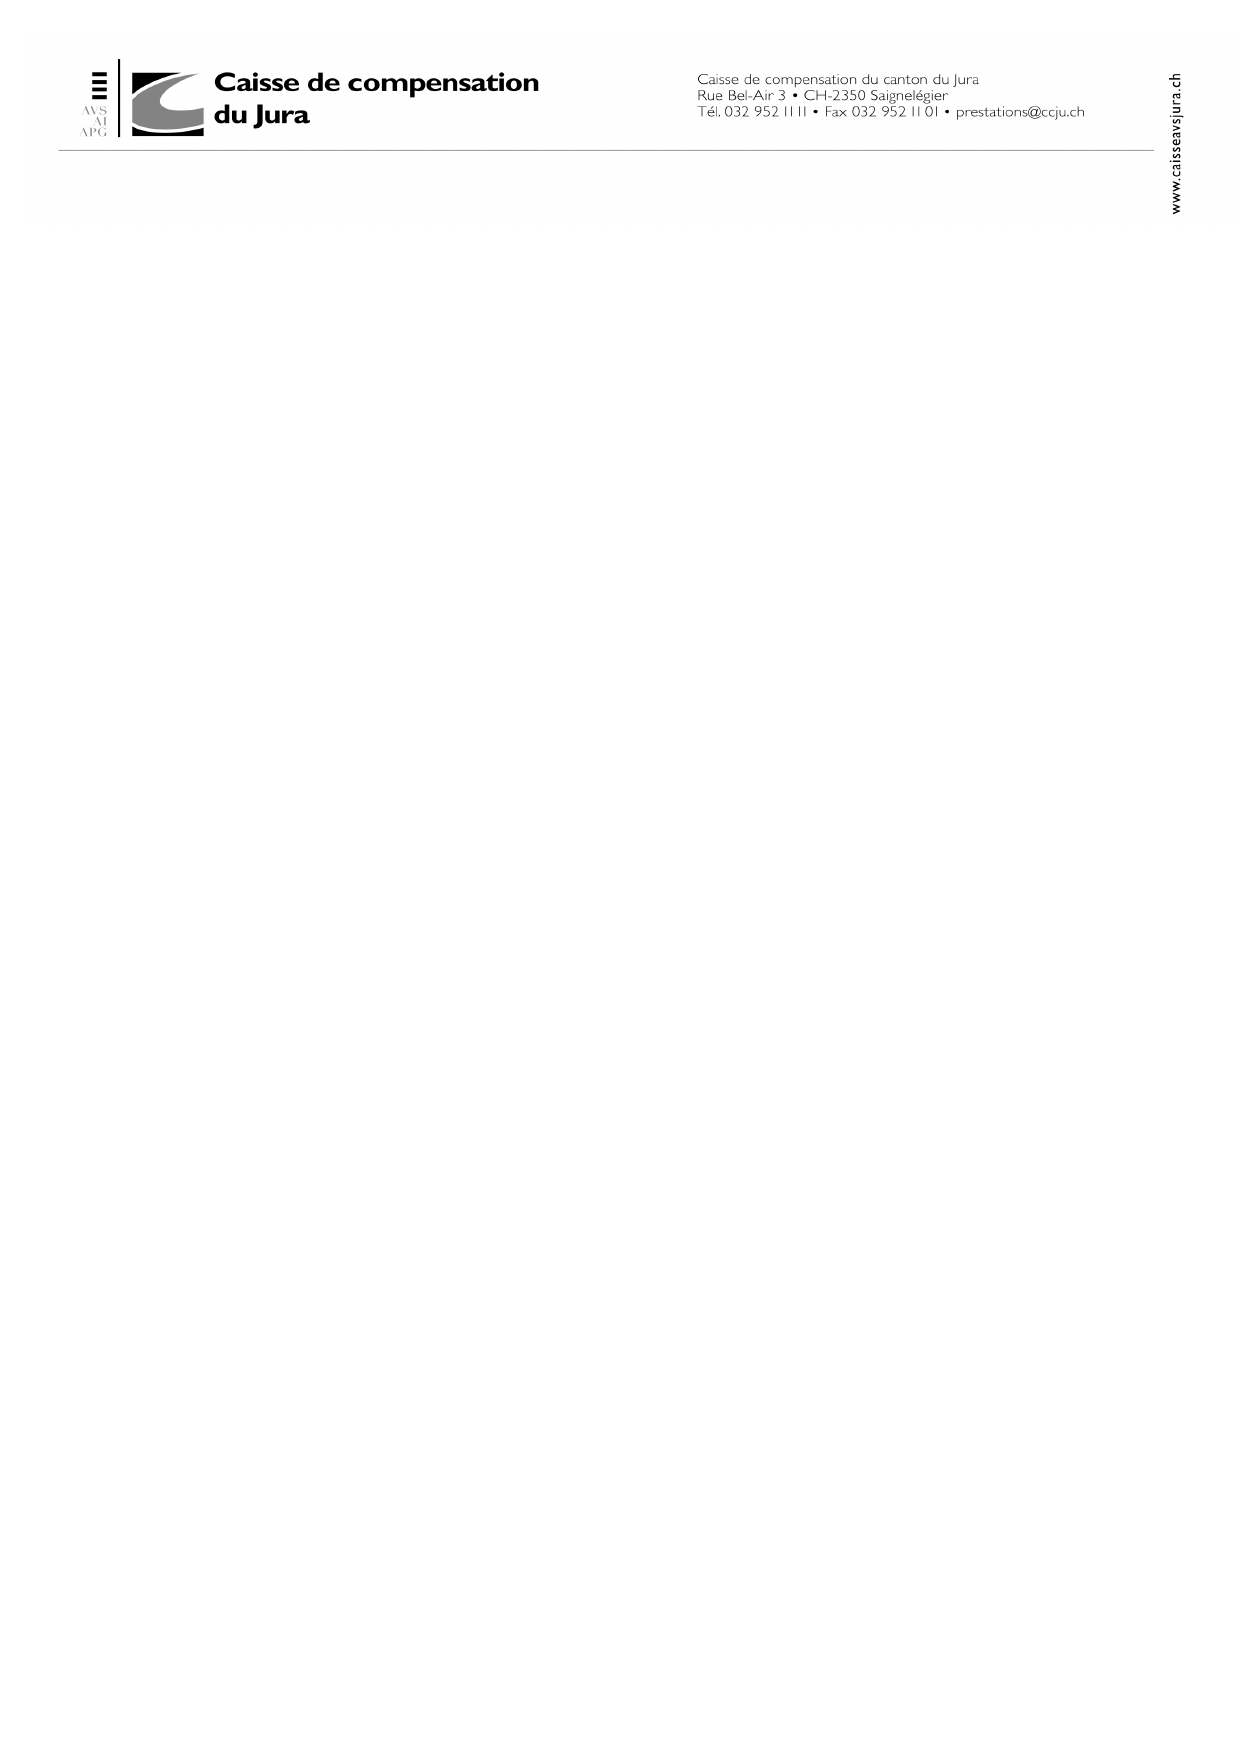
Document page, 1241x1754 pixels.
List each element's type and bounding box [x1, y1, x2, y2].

picture [21, 29, 1239, 227]
